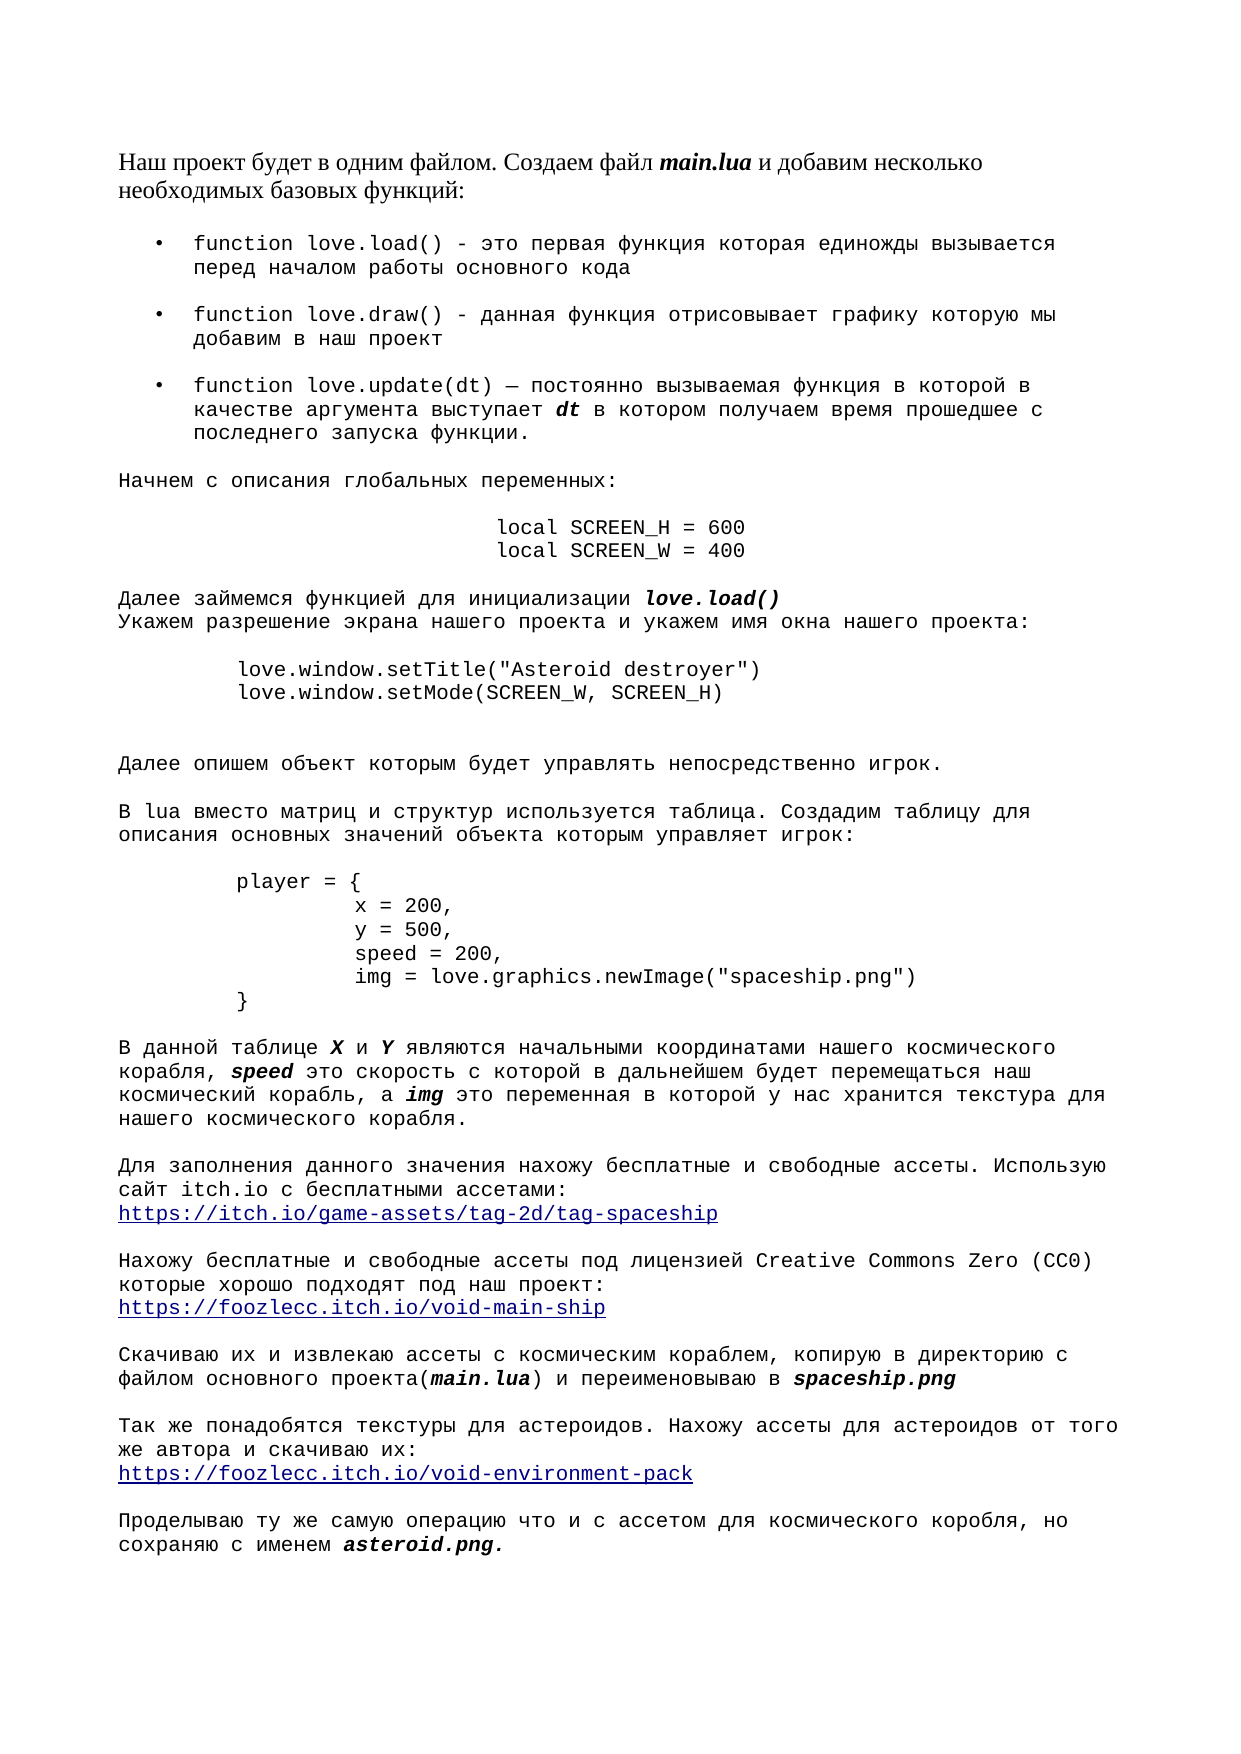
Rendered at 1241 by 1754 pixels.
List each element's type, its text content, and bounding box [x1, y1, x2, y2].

text } [118, 990, 1122, 1013]
text В данной таблице X и Y являются начальными координатами нашего космического корабля, speed это скорость с которой в дальнейшем будет перемещаться наш космический корабль, а img это переменная в которой у нас хранится текстура для нашего космического корабля. [118, 1037, 1122, 1132]
text y = 500, [118, 919, 1122, 942]
text Наш проект будет в одним файлом. Создаем файл main.lua и добавим несколько необходимых базовых функций: [118, 147, 1122, 204]
text https://foozlecc.itch.io/void-environment-pack [118, 1463, 1122, 1486]
text img = love.graphics.newImage("spaceship.png") [118, 966, 1122, 990]
text local SCREEN_W = 400 [118, 541, 1122, 564]
text Для заполнения данного значения нахожу бесплатные и свободные ассеты. Использую сайт itch.io с бесплатными ассетами: [118, 1155, 1122, 1203]
text player = { [118, 872, 1122, 895]
text speed = 200, [118, 942, 1122, 966]
text love.window.setTitle("Asteroid destroyer") [118, 659, 1122, 682]
text Далее опишем объект которым будет управлять непосредственно игрок. [118, 753, 1122, 777]
text https://foozlecc.itch.io/void-main-ship [118, 1297, 1122, 1321]
list function love.draw() - данная функция отрисовывает графику которую мы добавим в наш проект [156, 304, 1122, 351]
text Проделываю ту же самую операцию что и с ассетом для космического коробля, но сохраняю с именем asteroid.png. [118, 1510, 1122, 1557]
list function love.update(dt) — постоянно вызываемая функция в которой в качестве аргумента выступает dt в котором получаем время прошедшее с последнего запуска функции. [156, 375, 1122, 446]
text В lua вместо матриц и структур используется таблица. Создадим таблицу для описания основных значений объекта которым управляет игрок: [118, 801, 1122, 848]
text local SCREEN_H = 600 [118, 517, 1122, 541]
text Нахожу бесплатные и свободные ассеты под лицензией Creative Commons Zero (CC0) которые хорошо подходят под наш проект: [118, 1250, 1122, 1297]
text love.window.setMode(SCREEN_W, SCREEN_H) [118, 682, 1122, 706]
text x = 200, [118, 895, 1122, 919]
text https://itch.io/game-assets/tag-2d/tag-spaceship [118, 1203, 1122, 1226]
list function love.load() - это первая функция которая единожды вызывается перед началом работы основного кода [156, 233, 1122, 280]
text Далее займемся функцией для инициализации love.load() [118, 588, 1122, 611]
text Начнем с описания глобальных переменных: [118, 469, 1122, 493]
text Укажем разрешение экрана нашего проекта и укажем имя окна нашего проекта: [118, 611, 1122, 635]
text Так же понадобятся текстуры для астероидов. Нахожу ассеты для астероидов от того же автора и скачиваю их: [118, 1415, 1122, 1463]
text Скачиваю их и извлекаю ассеты с космическим кораблем, копирую в директорию с файлом основного проекта(main.lua) и переименовываю в spaceship.png [118, 1344, 1122, 1392]
